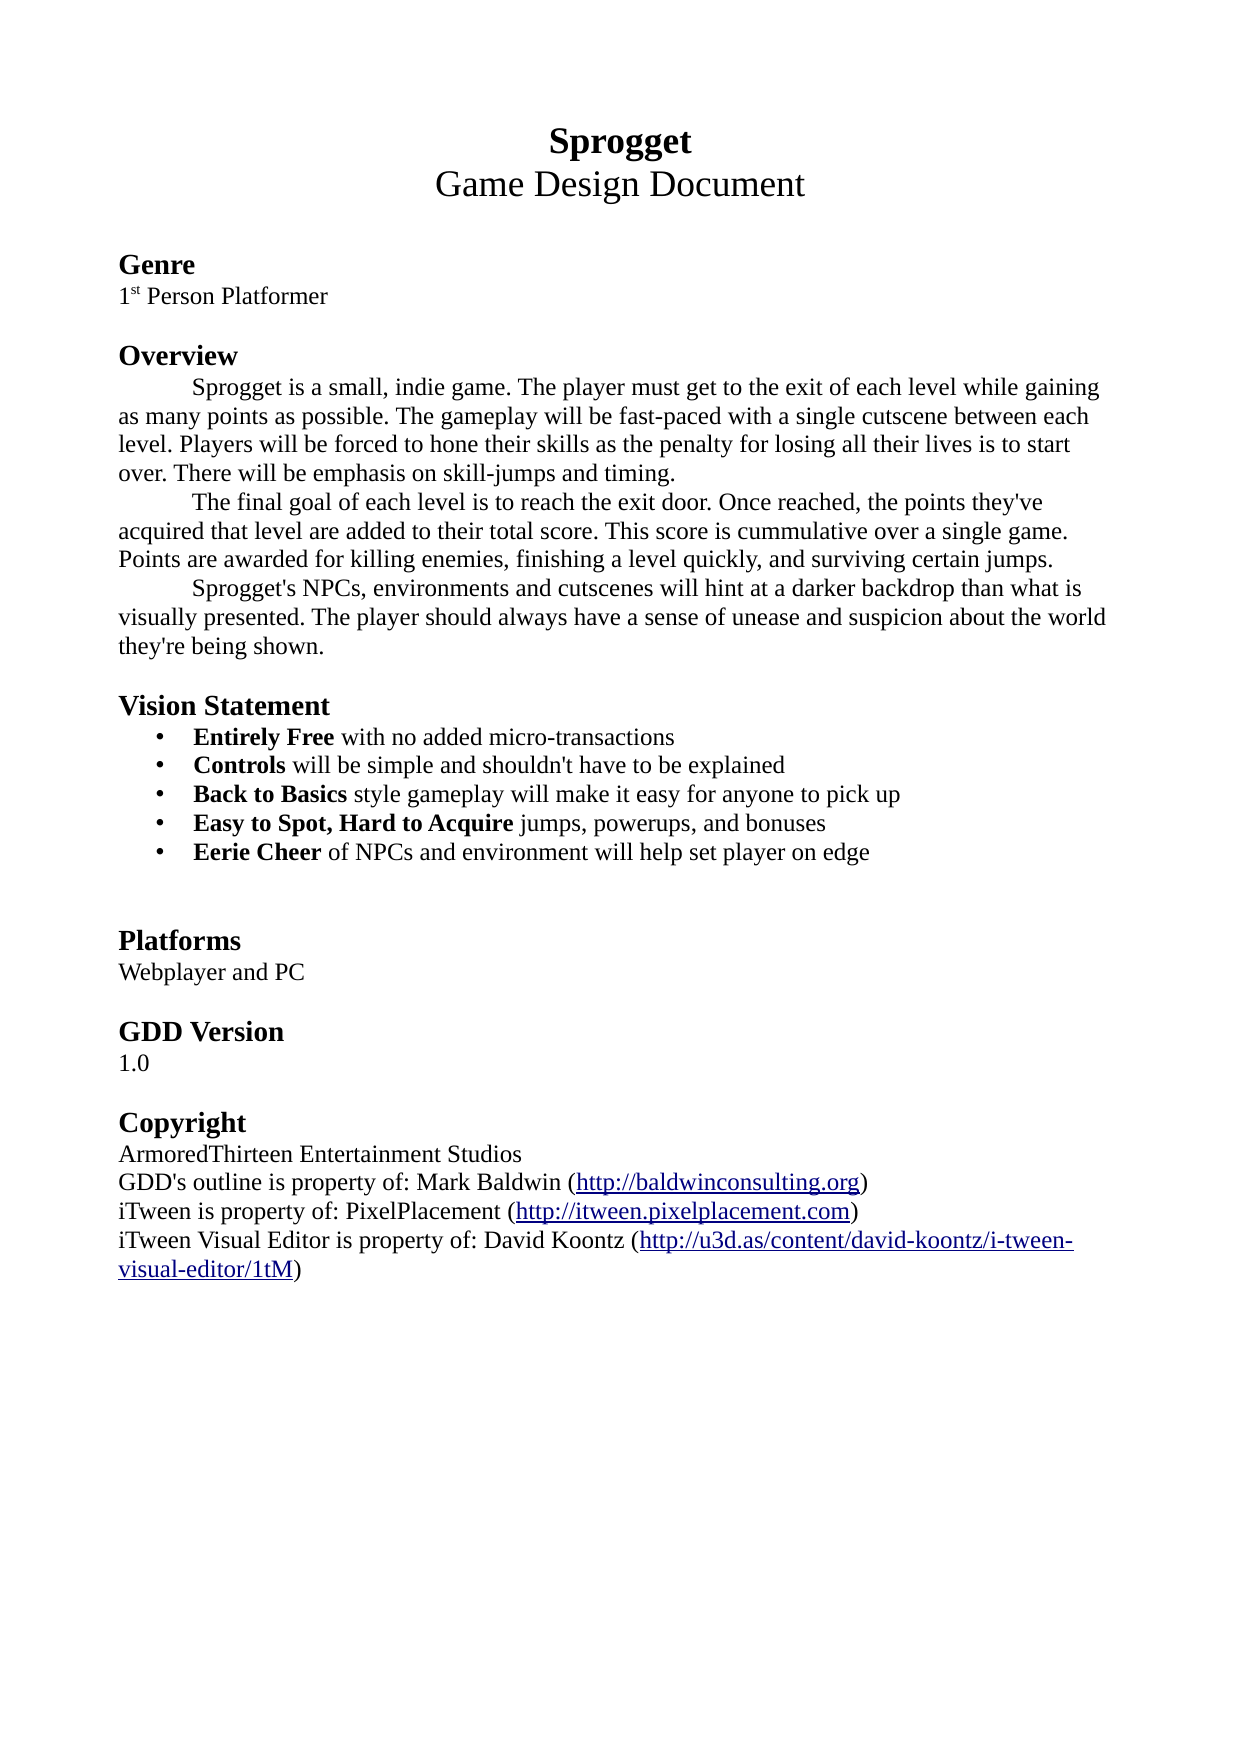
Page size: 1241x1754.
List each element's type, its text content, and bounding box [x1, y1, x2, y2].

text Webplayer and PC [118, 957, 1122, 985]
list Eerie Cheer of NPCs and environment will help set player on edge [156, 837, 1122, 866]
list Back to Basics style gameplay will make it easy for anyone to pick up [156, 779, 1122, 808]
text Sprogget's NPCs, environments and cutscenes will hint at a darker backdrop than what is visually presented. The player should always have a sense of unease and suspicion about the world they're being shown. [118, 573, 1122, 659]
text iTween is property of: PixelPlacement (http://itween.pixelplacement.com) [118, 1196, 1122, 1225]
text GDD's outline is property of: Mark Baldwin (http://baldwinconsulting.org) [118, 1167, 1122, 1196]
text Platforms [118, 923, 1122, 957]
text Game Design Document [118, 161, 1122, 204]
text Copyright [118, 1105, 1122, 1139]
text ArmoredThirteen Entertainment Studios [118, 1139, 1122, 1167]
text Sprogget [118, 118, 1122, 161]
text Overview [118, 338, 1122, 372]
text Sprogget is a small, indie game. The player must get to the exit of each level while gaining as many points as possible. The gameplay will be fast-paced with a single cutscene between each level. Players will be forced to hone their skills as the penalty for losing all their lives is to start over. There will be emphasis on skill-jumps and timing. [118, 372, 1122, 487]
text Genre [118, 247, 1122, 281]
text Vision Statement [118, 688, 1122, 722]
text iTween Visual Editor is property of: David Koontz (http://u3d.as/content/david-koontz/i-tween-visual-editor/1tM) [118, 1225, 1122, 1282]
text The final goal of each level is to reach the exit door. Once reached, the points they've acquired that level are added to their total score. This score is cummulative over a single game. Points are awarded for killing enemies, finishing a level quickly, and surviving certain jumps. [118, 487, 1122, 573]
list Controls will be simple and shouldn't have to be explained [156, 751, 1122, 779]
list Easy to Spot, Hard to Acquire jumps, powerups, and bonuses [156, 808, 1122, 837]
text 1.0 [118, 1048, 1122, 1076]
text 1st Person Platformer [118, 281, 1122, 310]
text GDD Version [118, 1014, 1122, 1048]
list Entirely Free with no added micro-transactions [156, 722, 1122, 751]
